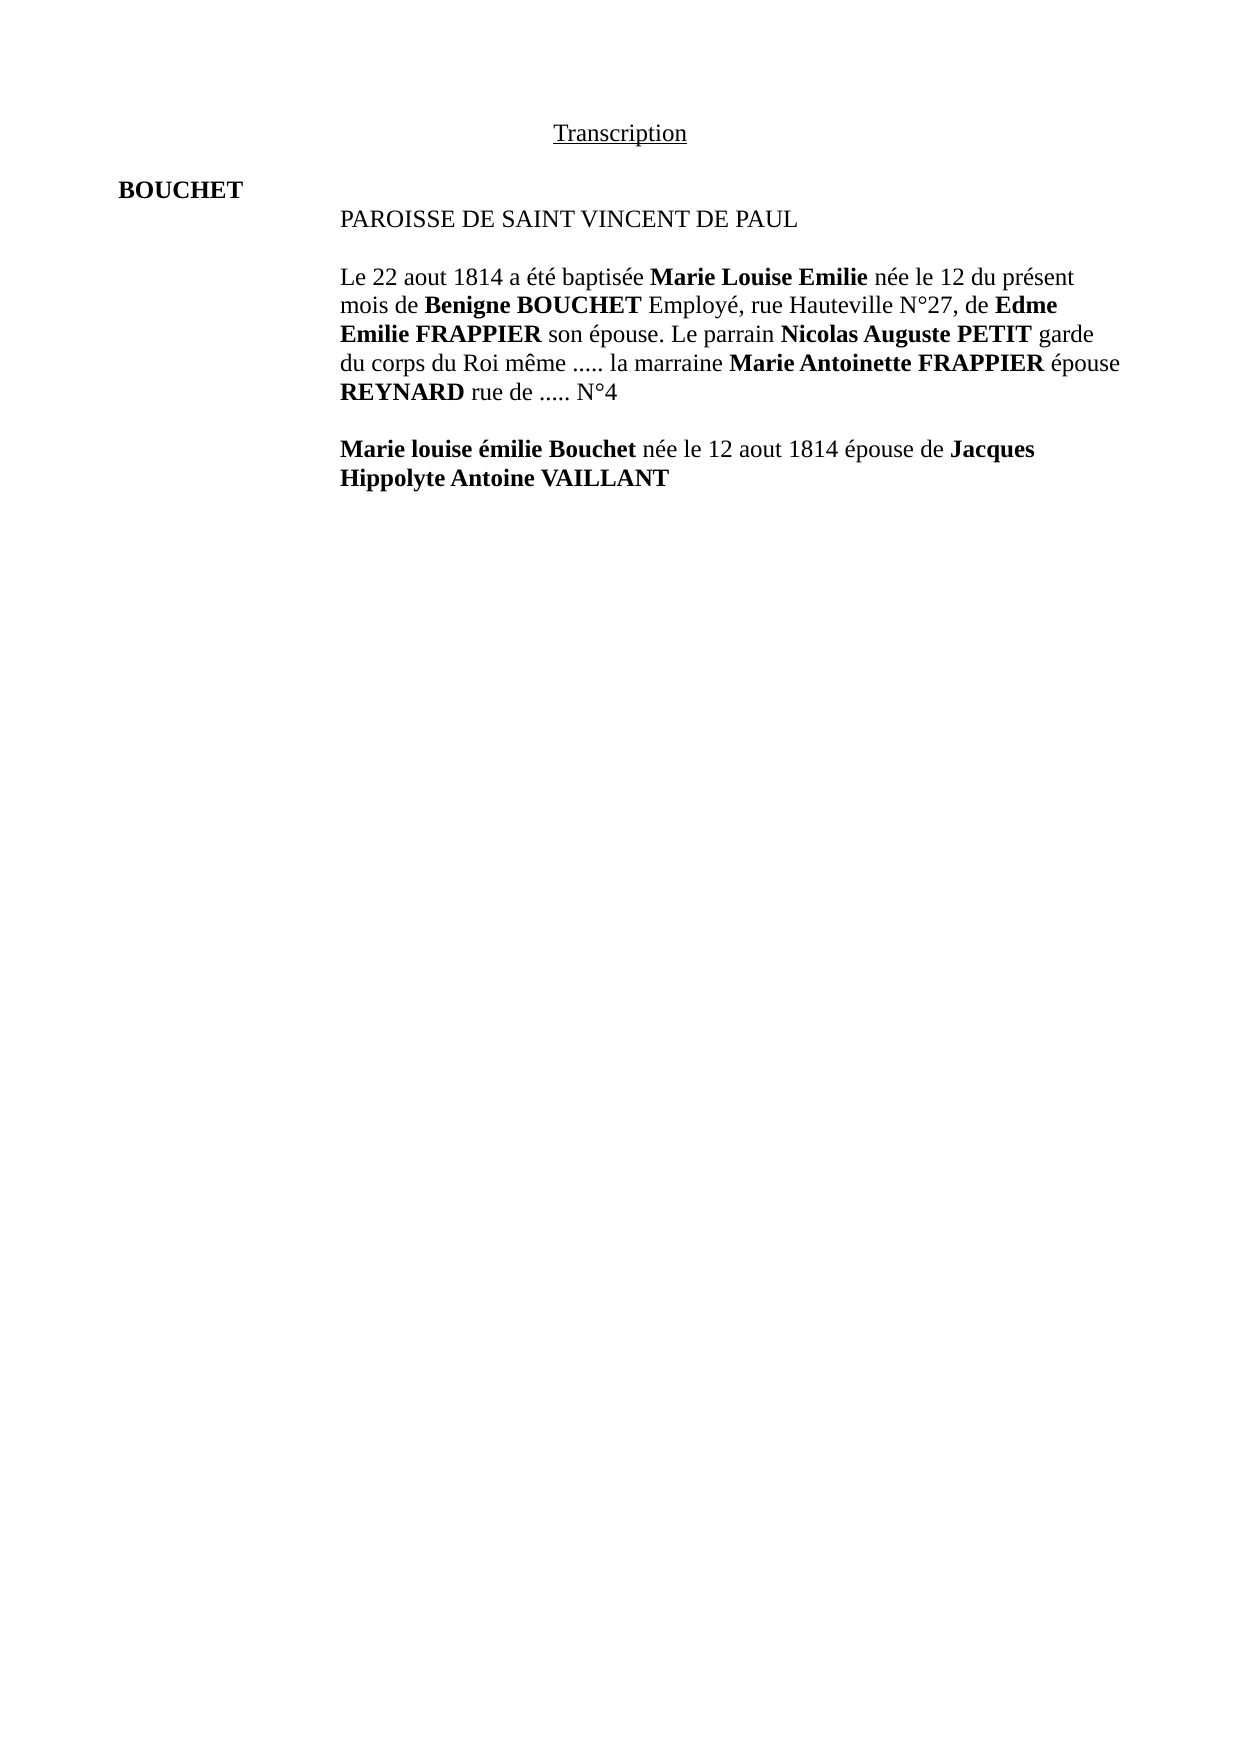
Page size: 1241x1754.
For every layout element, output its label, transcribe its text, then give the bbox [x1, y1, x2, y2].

text Le 22 aout 1814 a été baptisée Marie Louise Emilie née le 12 du présent mois de Benigne BOUCHET Employé, rue Hauteville N°27, de Edme Emilie FRAPPIER son épouse. Le parrain Nicolas Auguste PETIT garde du corps du Roi même ..... la marraine Marie Antoinette FRAPPIER épouse REYNARD rue de ..... N°4 [340, 262, 1122, 406]
text PAROISSE DE SAINT VINCENT DE PAUL [340, 204, 1122, 233]
text Transcription [118, 118, 1122, 147]
text Marie louise émilie Bouchet née le 12 aout 1814 épouse de Jacques Hippolyte Antoine VAILLANT [340, 434, 1122, 492]
text BOUCHET [118, 176, 1122, 204]
